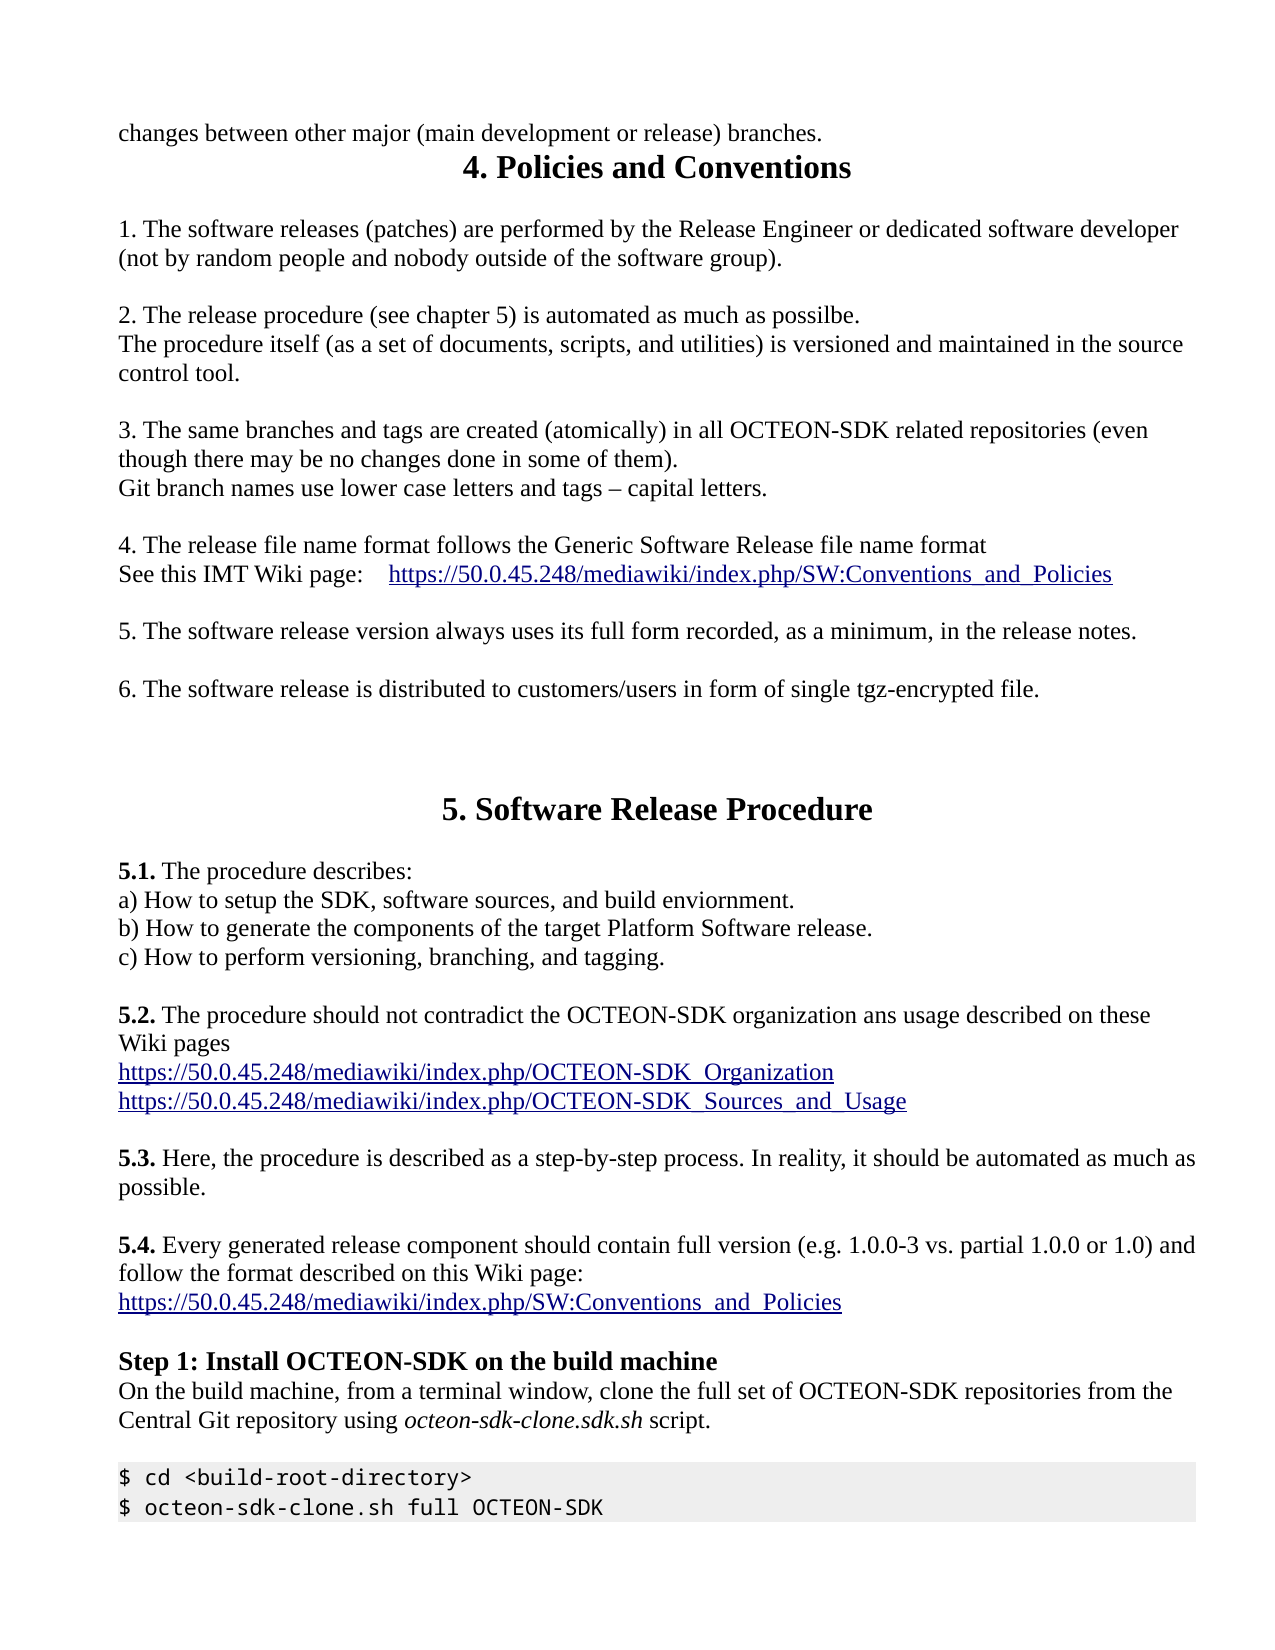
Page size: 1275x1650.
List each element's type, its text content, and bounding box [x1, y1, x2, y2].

text See this IMT Wiki page: https://50.0.45.248/mediawiki/index.php/SW:Conventions_and_Policies [118, 559, 1196, 588]
text 5.4. Every generated release component should contain full version (e.g. 1.0.0-3 vs. partial 1.0.0 or 1.0) and follow the format described on this Wiki page: [118, 1230, 1196, 1287]
text 5.3. Here, the procedure is described as a step-by-step process. In reality, it should be automated as much as possible. [118, 1143, 1196, 1201]
text 3. The same branches and tags are created (atomically) in all OCTEON-SDK related repositories (even though there may be no changes done in some of them). [118, 415, 1196, 473]
text c) How to perform versioning, branching, and tagging. [118, 942, 1196, 971]
text Git branch names use lower case letters and tags – capital letters. [118, 473, 1196, 501]
text 6. The software release is distributed to customers/users in form of single tgz-encrypted file. [118, 674, 1196, 703]
text 5.2. The procedure should not contradict the OCTEON-SDK organization ans usage described on these Wiki pages [118, 1000, 1196, 1057]
text 2. The release procedure (see chapter 5) is automated as much as possilbe. [118, 300, 1196, 329]
text https://50.0.45.248/mediawiki/index.php/OCTEON-SDK_Sources_and_Usage [118, 1086, 1196, 1115]
text 4. Policies and Conventions [118, 147, 1196, 185]
text 1. The software releases (patches) are performed by the Release Engineer or dedicated software developer (not by random people and nobody outside of the software group). [118, 214, 1196, 271]
text 5.1. The procedure describes: [118, 856, 1196, 885]
text changes between other major (main development or release) branches. [118, 118, 1196, 147]
text b) How to generate the components of the target Platform Software release. [118, 913, 1196, 942]
text The procedure itself (as a set of documents, scripts, and utilities) is versioned and maintained in the source control tool. [118, 329, 1196, 386]
text 5. The software release version always uses its full form recorded, as a minimum, in the release notes. [118, 616, 1196, 645]
text $ cd <build-root-directory> [118, 1462, 1196, 1492]
text https://50.0.45.248/mediawiki/index.php/OCTEON-SDK_Organization [118, 1057, 1196, 1086]
text https://50.0.45.248/mediawiki/index.php/SW:Conventions_and_Policies [118, 1287, 1196, 1316]
text 5. Software Release Procedure [118, 789, 1196, 827]
text a) How to setup the SDK, software sources, and build enviornment. [118, 885, 1196, 913]
text Step 1: Install OCTEON-SDK on the build machine [118, 1345, 1196, 1376]
text 4. The release file name format follows the Generic Software Release file name format [118, 530, 1196, 559]
text On the build machine, from a terminal window, clone the full set of OCTEON-SDK repositories from the Central Git repository using octeon-sdk-clone.sdk.sh script. [118, 1376, 1196, 1433]
text $ octeon-sdk-clone.sh full OCTEON-SDK [118, 1492, 1196, 1522]
